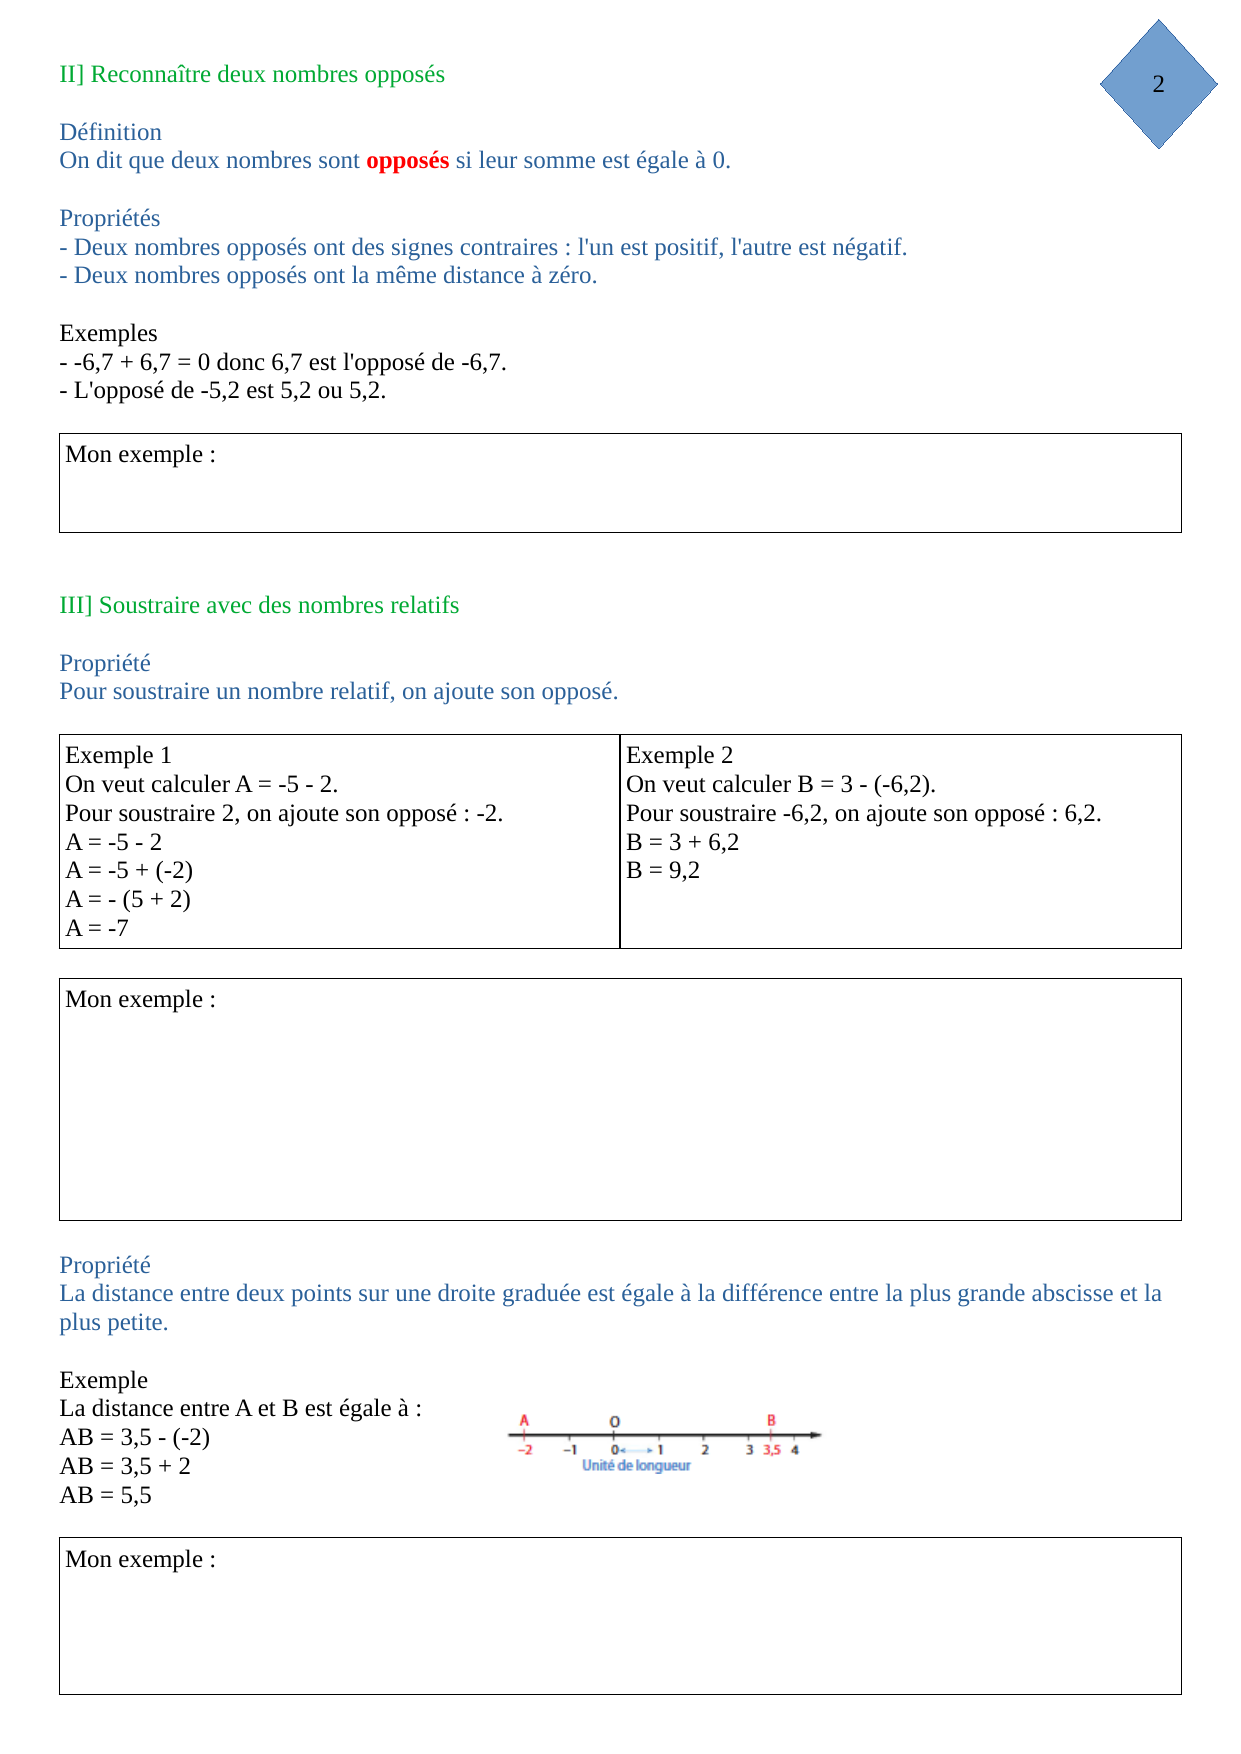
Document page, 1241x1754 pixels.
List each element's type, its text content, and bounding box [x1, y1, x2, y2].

picture [497, 1411, 836, 1474]
text Exemple [59, 1365, 1181, 1393]
text Définition [59, 117, 1154, 145]
text La distance entre deux points sur une droite graduée est égale à la différence entre la plus grande abscisse et la plus petite. [59, 1278, 1181, 1336]
text Propriété [59, 648, 1181, 676]
text - Deux nombres opposés ont la même distance à zéro. [59, 260, 1181, 289]
text Pour soustraire un nombre relatif, on ajoute son opposé. [59, 676, 1181, 705]
table_header Mon exemple : [60, 979, 1181, 1220]
table_header Mon exemple : [60, 434, 1181, 532]
text Exemples [59, 318, 1181, 347]
text III] Soustraire avec des nombres relatifs [59, 590, 1181, 619]
text [1164, 126, 1181, 145]
text - Deux nombres opposés ont des signes contraires : l'un est positif, l'autre est négatif. [59, 232, 1181, 260]
text AB = 3,5 - (-2) [59, 1422, 497, 1451]
table_header Exemple 1 On veut calculer A = -5 - 2. Pour soustraire 2, on ajoute son opposé : -2. A = -5 - 2 A = -5 + (-2) A = - (5 + 2) A = -7 [60, 735, 619, 948]
text On dit que deux nombres sont opposés si leur somme est égale à 0. [59, 145, 1181, 174]
text - L'opposé de -5,2 est 5,2 ou 5,2. [59, 375, 1181, 404]
text La distance entre A et B est égale à : [59, 1393, 1181, 1422]
text Propriété [59, 1250, 1181, 1278]
text AB = 3,5 + 2 [59, 1451, 1181, 1480]
table_header Exemple 2 On veut calculer B = 3 - (-6,2). Pour soustraire -6,2, on ajoute son opposé : 6,2. B = 3 + 6,2 B = 9,2 [621, 735, 1181, 948]
text - -6,7 + 6,7 = 0 donc 6,7 est l'opposé de -6,7. [59, 347, 1181, 375]
text [836, 1422, 1181, 1451]
table_header Mon exemple : [60, 1538, 1181, 1693]
text AB = 5,5 [59, 1480, 1181, 1508]
text II] Reconnaître deux nombres opposés [59, 59, 1121, 88]
text Propriétés [59, 203, 1181, 232]
